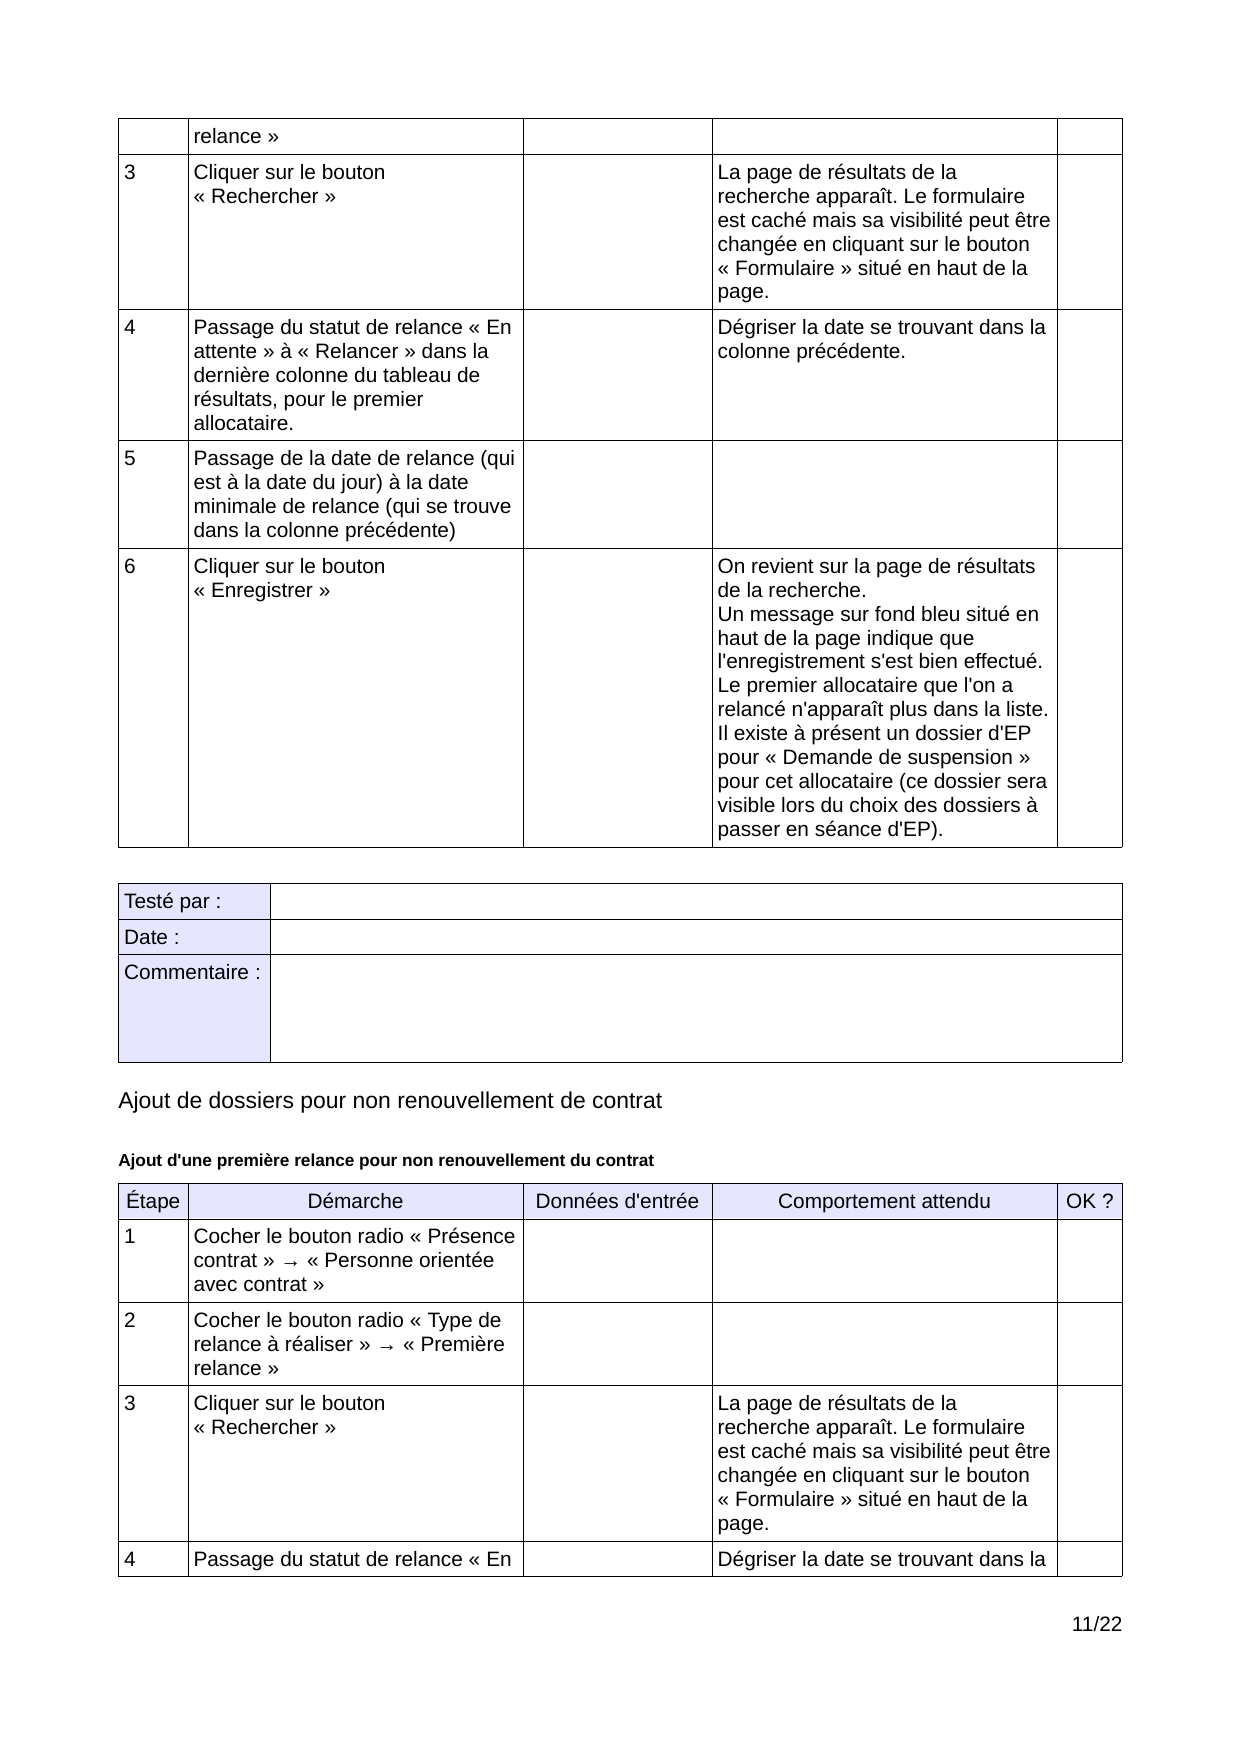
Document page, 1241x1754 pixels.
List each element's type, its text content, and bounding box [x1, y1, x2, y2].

table_cell [524, 1386, 712, 1541]
table_cell On revient sur la page de résultats de la recherche. Un message sur fond bleu situé en haut de la page indique que l'enregistrement s'est bien effectué. Le premier allocataire que l'on a relancé n'apparaît plus dans la liste. Il existe à présent un dossier d'EP pour « Demande de suspension » pour cet allocataire (ce dossier sera visible lors du choix des dossiers à passer en séance d'EP). [713, 549, 1057, 847]
table_cell 3 [119, 1386, 188, 1541]
table_cell Cliquer sur le bouton « Enregistrer » [189, 549, 523, 847]
table_cell Date : [119, 920, 270, 954]
table_cell [1058, 310, 1122, 440]
table_header Démarche [189, 1184, 523, 1218]
table_cell [271, 955, 1122, 1062]
table_cell [713, 1303, 1057, 1385]
table_cell [524, 310, 712, 440]
table_cell Cocher le bouton radio « Présence contrat » → « Personne orientée avec contrat » [189, 1220, 523, 1302]
table_cell La page de résultats de la recherche apparaît. Le formulaire est caché mais sa visibilité peut être changée en cliquant sur le bouton « Formulaire » situé en haut de la page. [713, 155, 1057, 309]
table_cell La page de résultats de la recherche apparaît. Le formulaire est caché mais sa visibilité peut être changée en cliquant sur le bouton « Formulaire » situé en haut de la page. [713, 1386, 1057, 1541]
table_cell [524, 1220, 712, 1302]
table_cell 1 [119, 1220, 188, 1302]
table_cell [1058, 119, 1122, 154]
table_header [271, 884, 1122, 919]
table_cell [524, 119, 712, 154]
table_cell [119, 119, 188, 154]
table_header Comportement attendu [713, 1184, 1057, 1218]
table_cell [713, 441, 1057, 548]
table_cell [1058, 1220, 1122, 1302]
table_cell [1058, 1542, 1122, 1576]
table_cell Passage de la date de relance (qui est à la date du jour) à la date minimale de relance (qui se trouve dans la colonne précédente) [189, 441, 523, 548]
table_cell [271, 920, 1122, 954]
subtitle Ajout d'une première relance pour non renouvellement du contrat [118, 1151, 1122, 1170]
table_cell Cocher le bouton radio « Type de relance à réaliser » → « Première relance » [189, 1303, 523, 1385]
table_cell [524, 155, 712, 309]
table_cell 4 [119, 310, 188, 440]
table_cell [524, 441, 712, 548]
table_header Testé par : [119, 884, 270, 919]
table_cell [713, 119, 1057, 154]
table_cell 2 [119, 1303, 188, 1385]
table_cell [713, 1220, 1057, 1302]
table_cell [1058, 1303, 1122, 1385]
table_cell relance » [189, 119, 523, 154]
table_cell 4 [119, 1542, 188, 1576]
table_cell [524, 1303, 712, 1385]
table_cell 6 [119, 549, 188, 847]
table_header Données d'entrée [524, 1184, 712, 1218]
table_cell 5 [119, 441, 188, 548]
table_cell Dégriser la date se trouvant dans la colonne précédente. [713, 310, 1057, 440]
table_cell Passage du statut de relance « En attente » à « Relancer » dans la dernière colonne du tableau de résultats, pour le premier allocataire. [189, 310, 523, 440]
table_cell [524, 549, 712, 847]
subtitle Ajout de dossiers pour non renouvellement de contrat [118, 1087, 1122, 1113]
table_cell Cliquer sur le bouton « Rechercher » [189, 155, 523, 309]
table_cell [524, 1542, 712, 1576]
table_cell Passage du statut de relance « En [189, 1542, 523, 1576]
table_cell [1058, 441, 1122, 548]
table_header OK ? [1058, 1184, 1122, 1218]
table_cell Commentaire : [119, 955, 270, 1062]
table_cell [1058, 1386, 1122, 1541]
table_header Étape [119, 1184, 188, 1218]
table_cell [1058, 155, 1122, 309]
table_cell 3 [119, 155, 188, 309]
table_cell Cliquer sur le bouton « Rechercher » [189, 1386, 523, 1541]
table_cell [1058, 549, 1122, 847]
table_cell Dégriser la date se trouvant dans la [713, 1542, 1057, 1576]
